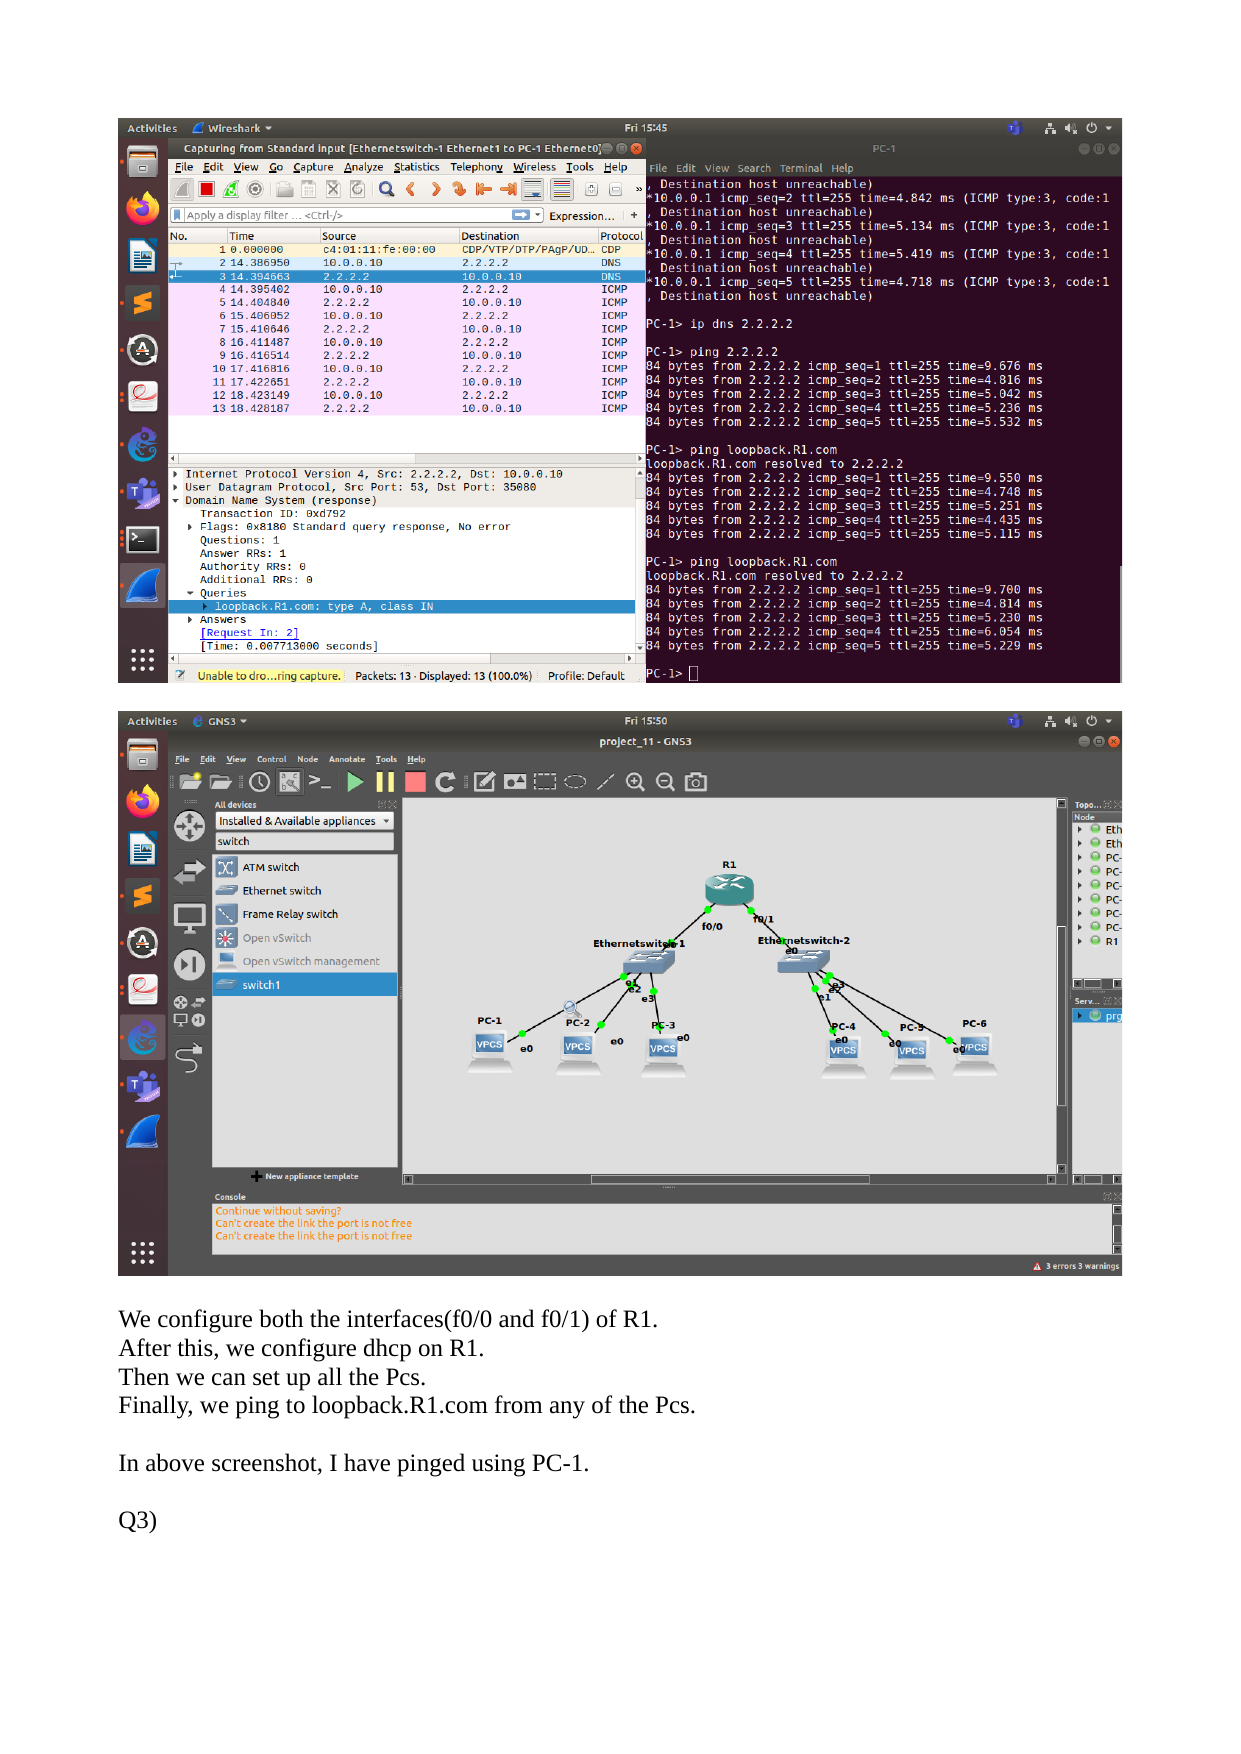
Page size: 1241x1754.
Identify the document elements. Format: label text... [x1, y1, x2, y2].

text In above screenshot, I have pinged using PC-1. [118, 1448, 1122, 1477]
text Finally, we ping to loopback.R1.com from any of the Pcs. [118, 1391, 1122, 1419]
picture [118, 118, 1123, 683]
text Then we can set up all the Pcs. [118, 1362, 1122, 1391]
text After this, we configure dhcp on R1. [118, 1333, 1122, 1362]
text We configure both the interfaces(f0/0 and f0/1) of R1. [118, 1304, 1122, 1333]
text Q3) [118, 1506, 1122, 1534]
picture [118, 711, 1123, 1276]
